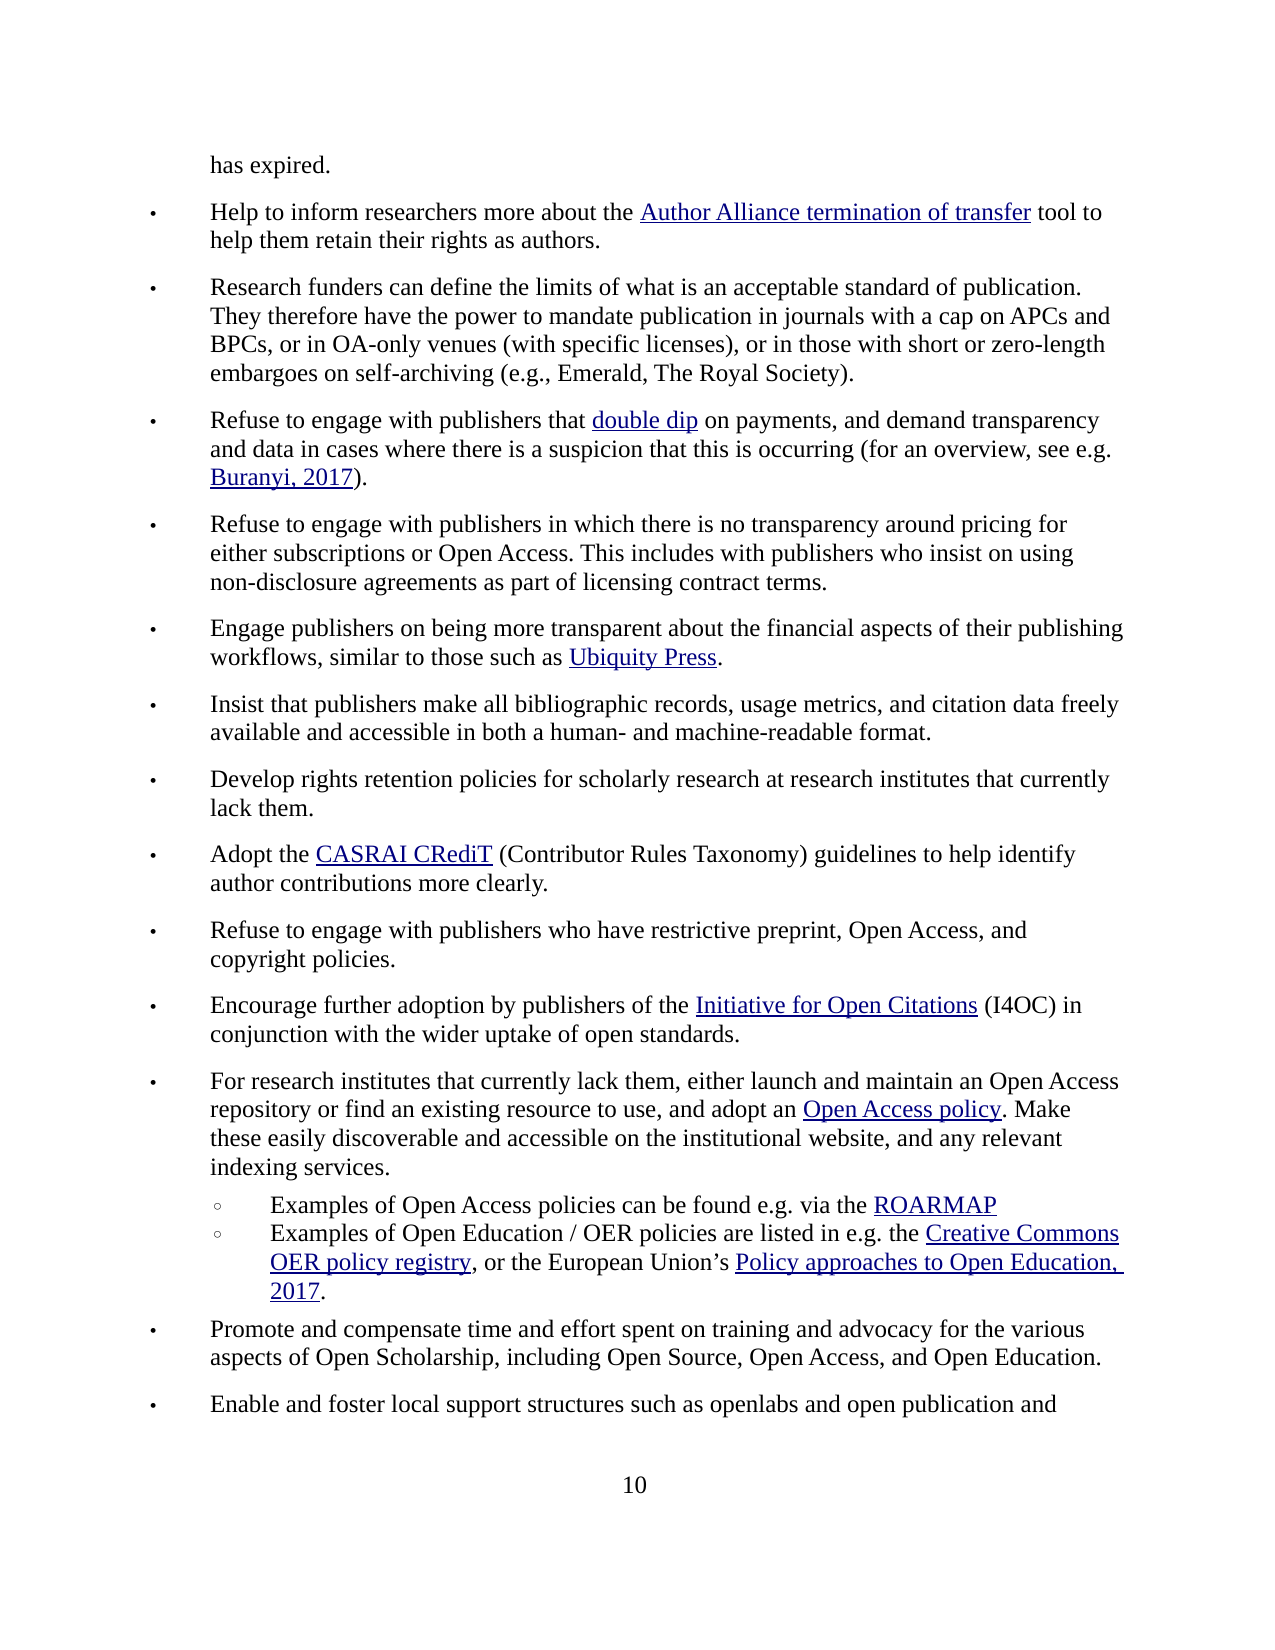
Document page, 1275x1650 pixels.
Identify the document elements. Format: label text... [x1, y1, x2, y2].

list For research institutes that currently lack them, either launch and maintain an Open Access repository or find an existing resource to use, and adopt an Open Access policy. Make these easily discoverable and accessible on the institutional website, and any relevant indexing services. [150, 1066, 1125, 1181]
list Examples of Open Education / OER policies are listed in e.g. the Creative Commons OER policy registry, or the European Union’s Policy approaches to Open Education, 2017. [210, 1218, 1125, 1305]
list Insist that publishers make all bibliographic records, usage metrics, and citation data freely available and accessible in both a human- and machine-readable format. [150, 689, 1125, 746]
list Help to inform researchers more about the Author Alliance termination of transfer tool to help them retain their rights as authors. [150, 197, 1125, 254]
list Refuse to engage with publishers in which there is no transparency around pricing for either subscriptions or Open Access. This includes with publishers who insist on using non-disclosure agreements as part of licensing contract terms. [150, 509, 1125, 595]
list Research funders can define the limits of what is an acceptable standard of publication. They therefore have the power to mandate publication in journals with a cap on APCs and BPCs, or in OA-only venues (with specific licenses), or in those with short or zero-length embargoes on self-archiving (e.g., Emerald, The Royal Society). [150, 272, 1125, 387]
list Refuse to engage with publishers who have restrictive preprint, Open Access, and copyright policies. [150, 915, 1125, 972]
list has expired. [150, 150, 1125, 179]
list Encourage further adoption by publishers of the Initiative for Open Citations (I4OC) in conjunction with the wider uptake of open standards. [150, 990, 1125, 1048]
list Adopt the CASRAI CRediT (Contributor Rules Taxonomy) guidelines to help identify author contributions more clearly. [150, 839, 1125, 897]
list Enable and foster local support structures such as openlabs and open publication and [150, 1389, 1125, 1418]
list Examples of Open Access policies can be found e.g. via the ROARMAP [210, 1190, 1125, 1218]
list Engage publishers on being more transparent about the financial aspects of their publishing workflows, similar to those such as Ubiquity Press. [150, 613, 1125, 671]
list Promote and compensate time and effort spent on training and advocacy for the various aspects of Open Scholarship, including Open Source, Open Access, and Open Education. [150, 1314, 1125, 1371]
list Refuse to engage with publishers that double dip on payments, and demand transparency and data in cases where there is a suspicion that this is occurring (for an overview, see e.g. Buranyi, 2017). [150, 405, 1125, 491]
list Develop rights retention policies for scholarly research at research institutes that currently lack them. [150, 764, 1125, 822]
